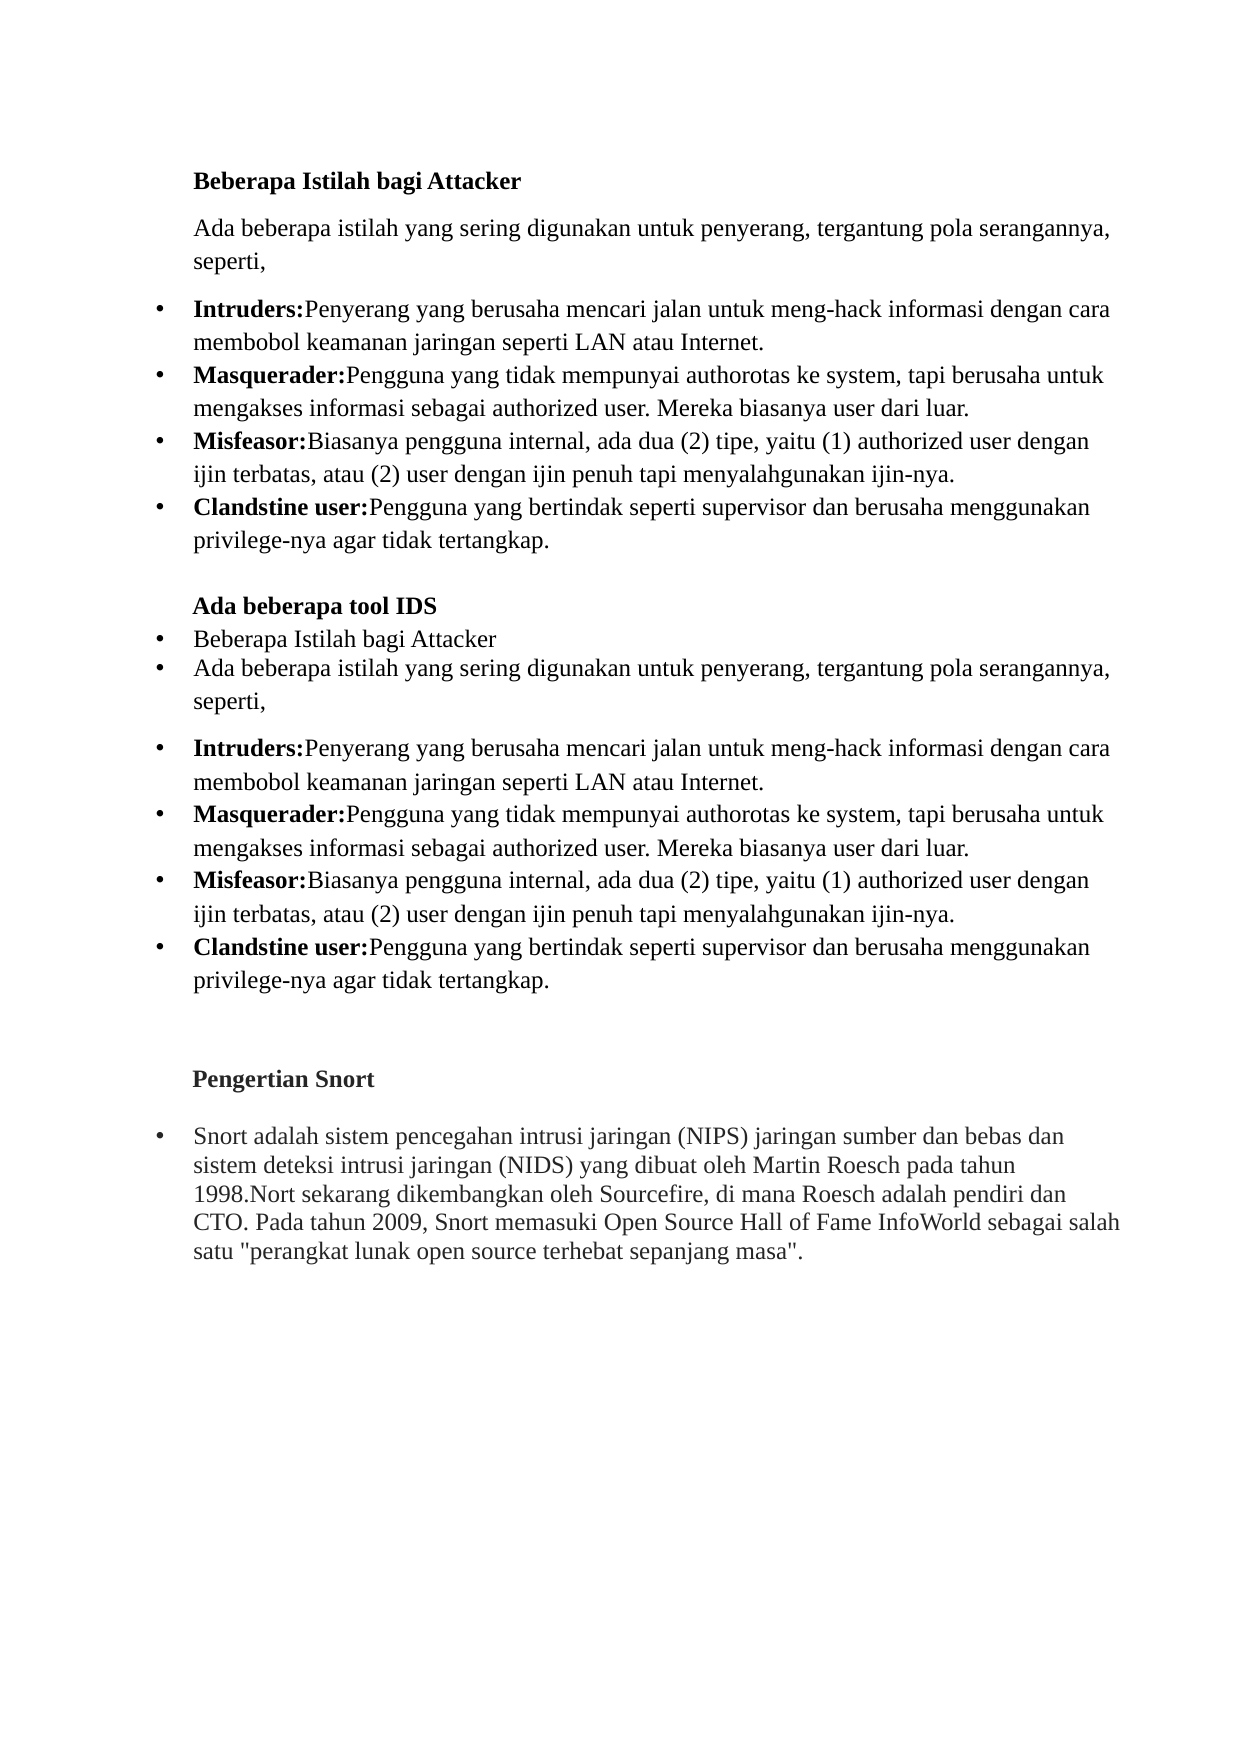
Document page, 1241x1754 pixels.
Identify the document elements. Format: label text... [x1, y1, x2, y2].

list Clandstine user:Pengguna yang bertindak seperti supervisor dan berusaha menggunakan privilege-nya agar tidak tertangkap. [156, 932, 1122, 993]
list Intruders:Penyerang yang berusaha mencari jalan untuk meng-hack informasi dengan cara membobol keamanan jaringan seperti LAN atau Internet. [156, 294, 1122, 356]
list Masquerader:Pengguna yang tidak mempunyai authorotas ke system, tapi berusaha untuk mengakses informasi sebagai authorized user. Mereka biasanya user dari luar. [156, 799, 1122, 861]
text Ada beberapa tool IDS [118, 591, 1122, 620]
subtitle Beberapa Istilah bagi Attacker [156, 624, 1122, 653]
list Masquerader:Pengguna yang tidak mempunyai authorotas ke system, tapi berusaha untuk mengakses informasi sebagai authorized user. Mereka biasanya user dari luar. [156, 360, 1122, 422]
list Ada beberapa istilah yang sering digunakan untuk penyerang, tergantung pola serangannya, seperti, [156, 213, 1122, 275]
text Pengertian Snort [118, 1064, 1122, 1092]
list Misfeasor:Biasanya pengguna internal, ada dua (2) tipe, yaitu (1) authorized user dengan ijin terbatas, atau (2) user dengan ijin penuh tapi menyalahgunakan ijin-nya. [156, 866, 1122, 927]
list Misfeasor:Biasanya pengguna internal, ada dua (2) tipe, yaitu (1) authorized user dengan ijin terbatas, atau (2) user dengan ijin penuh tapi menyalahgunakan ijin-nya. [156, 426, 1122, 488]
list Snort adalah sistem pencegahan intrusi jaringan (NIPS) jaringan sumber dan bebas dan sistem deteksi intrusi jaringan (NIDS) yang dibuat oleh Martin Roesch pada tahun 1998.Nort sekarang dikembangkan oleh Sourcefire, di mana Roesch adalah pendiri dan CTO. Pada tahun 2009, Snort memasuki Open Source Hall of Fame InfoWorld sebagai salah satu "perangkat lunak open source terhebat sepanjang masa". [156, 1121, 1122, 1265]
list Beberapa Istilah bagi Attacker [156, 166, 1122, 194]
list Clandstine user:Pengguna yang bertindak seperti supervisor dan berusaha menggunakan privilege-nya agar tidak tertangkap. [156, 492, 1122, 554]
list Ada beberapa istilah yang sering digunakan untuk penyerang, tergantung pola serangannya, seperti, [156, 653, 1122, 715]
list Intruders:Penyerang yang berusaha mencari jalan untuk meng-hack informasi dengan cara membobol keamanan jaringan seperti LAN atau Internet. [156, 733, 1122, 795]
